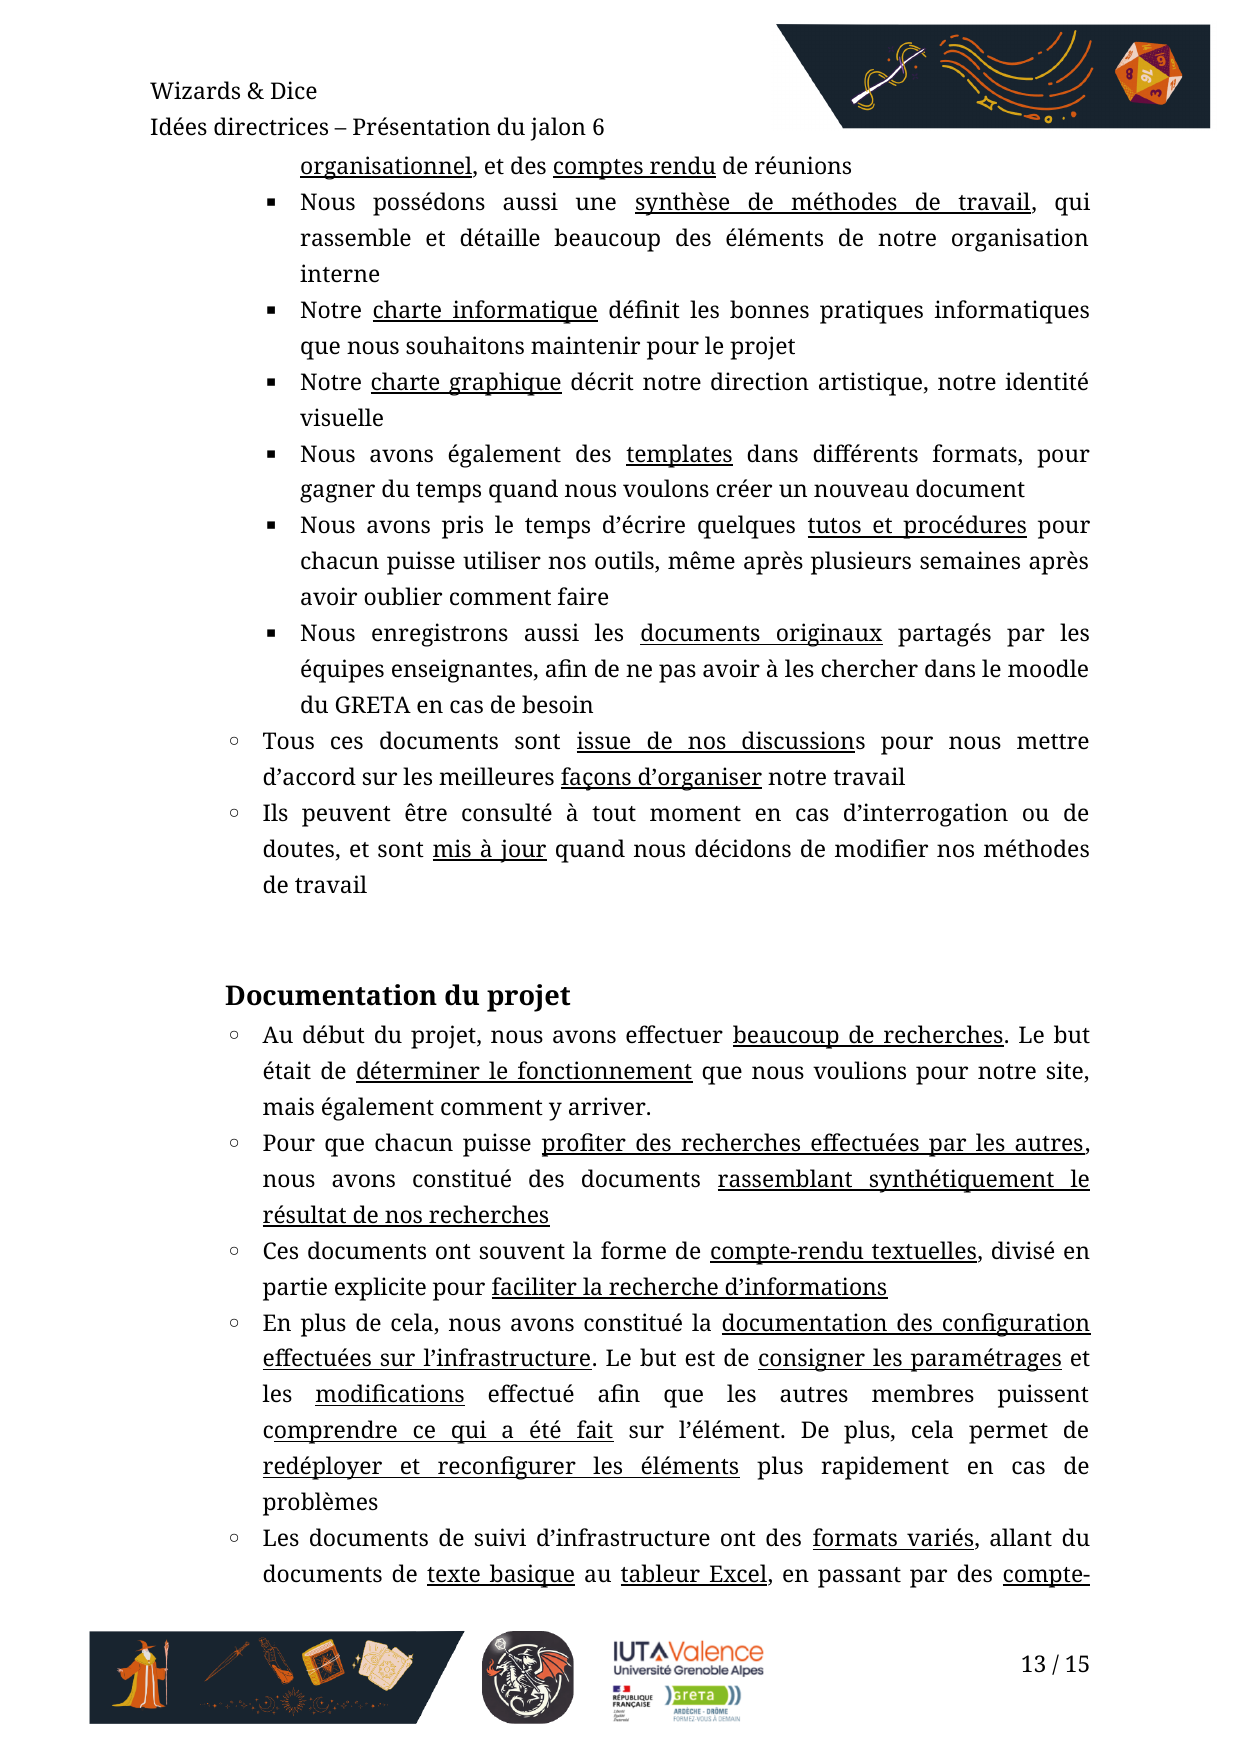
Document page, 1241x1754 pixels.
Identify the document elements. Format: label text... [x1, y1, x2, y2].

list Ils peuvent être consulté à tout moment en cas d’interrogation ou de doutes, et sont mis à jour quand nous décidons de modifier nos méthodes de travail [225, 797, 1090, 900]
list Nous enregistrons aussi les documents originaux partagés par les équipes enseignantes, afin de ne pas avoir à les chercher dans le moodle du GRETA en cas de besoin [262, 617, 1090, 720]
list Nous avons pris le temps d’écrire quelques tutos et procédures pour chacun puisse utiliser nos outils, même après plusieurs semaines après avoir oublier comment faire [262, 509, 1090, 612]
list Nous avons également des templates dans différents formats, pour gagner du temps quand nous voulons créer un nouveau document [262, 437, 1090, 505]
list Les documents de suivi d’infrastructure ont des formats variés, allant du documents de texte basique au tableur Excel, en passant par des compte- [225, 1522, 1090, 1589]
list Pour que chacun puisse profiter des recherches effectuées par les autres, nous avons constitué des documents rassemblant synthétiquement le résultat de nos recherches [225, 1127, 1090, 1230]
list Tous ces documents sont issue de nos discussions pour nous mettre d’accord sur les meilleures façons d’organiser notre travail [225, 725, 1090, 792]
list Nous possédons aussi une synthèse de méthodes de travail, qui rassemble et détaille beaucoup des éléments de notre organisation interne [262, 186, 1090, 289]
list En plus de cela, nous avons constitué la documentation des configuration effectuées sur l’infrastructure. Le but est de consigner les paramétrages et les modifications effectué afin que les autres membres puissent comprendre ce qui a été fait sur l’élément. De plus, cela permet de redéployer et reconfigurer les éléments plus rapidement en cas de problèmes [225, 1306, 1090, 1517]
list Notre charte graphique décrit notre direction artistique, notre identité visuelle [262, 366, 1090, 433]
picture [81, 1620, 788, 1733]
picture [771, 21, 1218, 131]
list Ces documents ont souvent la forme de compte-rendu textuelles, divisé en partie explicite pour faciliter la recherche d’informations [225, 1234, 1090, 1302]
list organisationnel, et des comptes rendu de réunions [262, 150, 1090, 181]
list Documentation du projet [187, 977, 1090, 1013]
list Au début du projet, nous avons effectuer beaucoup de recherches. Le but était de déterminer le fonctionnement que nous voulions pour notre site, mais également comment y arriver. [225, 1019, 1090, 1122]
list Notre charte informatique définit les bonnes pratiques informatiques que nous souhaitons maintenir pour le projet [262, 294, 1090, 361]
